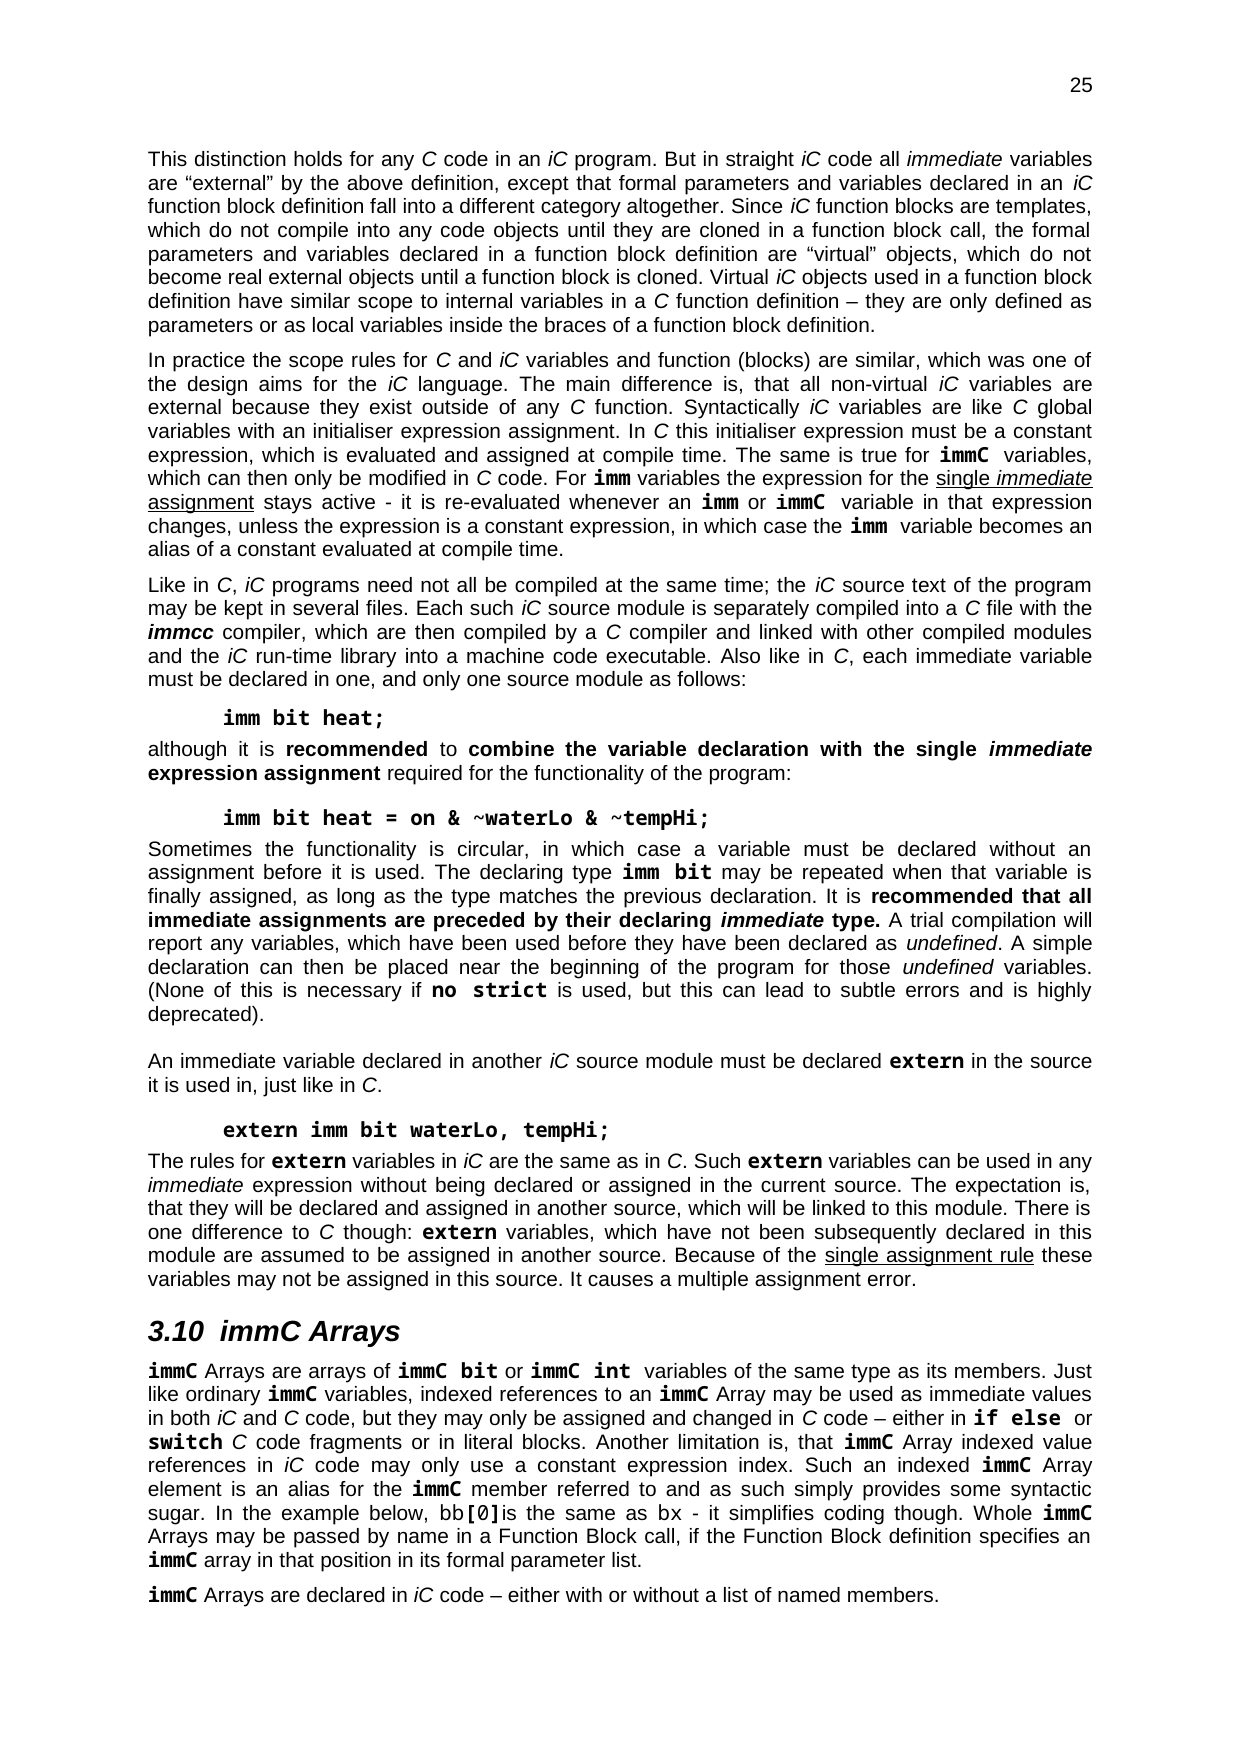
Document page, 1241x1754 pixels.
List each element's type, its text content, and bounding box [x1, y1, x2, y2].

subtitle immC Arrays [148, 1315, 1092, 1347]
text This distinction holds for any C code in an iC program. But in straight iC code all immediate variables are “external” by the above definition, except that formal parameters and variables declared in an iC function block definition fall into a different category altogether. Since iC function blocks are templates, which do not compile into any code objects until they are cloned in a function block call, the formal parameters and variables declared in a function block definition are “virtual” objects, which do not become real external objects until a function block is cloned. Virtual iC objects used in a function block definition have similar scope to internal variables in a C function definition – they are only defined as parameters or as local variables inside the braces of a function block definition. [148, 148, 1092, 337]
text extern imm bit waterLo, tempHi; [223, 1115, 1092, 1143]
text immC Arrays are arrays of immC bit or immC int variables of the same type as its members. Just like ordinary immC variables, indexed references to an immC Array may be used as immediate values in both iC and C code, but they may only be assigned and changed in C code – either in if else or switch C code fragments or in literal blocks. Another limitation is, that immC Array indexed value references in iC code may only use a constant expression index. Such an indexed immC Array element is an alias for the immC member referred to and as such simply provides some syntactic sugar. In the example below, bb[0]is the same as bx - it simplifies coding though. Whole immC Arrays may be passed by name in a Function Block call, if the Function Block definition specifies an immC array in that position in its formal parameter list. [148, 1359, 1092, 1572]
text immC Arrays are declared in iC code – either with or without a list of named members. [148, 1584, 1092, 1607]
text imm bit heat = on & ~waterLo & ~tempHi; [223, 803, 1092, 831]
text An immediate variable declared in another iC source module must be declared extern in the source it is used in, just like in C. [148, 1050, 1092, 1097]
text Like in C, iC programs need not all be compiled at the same time; the iC source text of the program may be kept in several files. Each such iC source module is separately compiled into a C file with the immcc compiler, which are then compiled by a C compiler and linked with other compiled modules and the iC run-time library into a machine code executable. Also like in C, each immediate variable must be declared in one, and only one source module as follows: [148, 573, 1092, 691]
text In practice the scope rules for C and iC variables and function (blocks) are similar, which was one of the design aims for the iC language. The main difference is, that all non-virtual iC variables are external because they exist outside of any C function. Syntactically iC variables are like C global variables with an initialiser expression assignment. In C this initialiser expression must be a constant expression, which is evaluated and assigned at compile time. The same is true for immC variables, which can then only be modified in C code. For imm variables the expression for the single immediate assignment stays active - it is re-evaluated whenever an imm or immC variable in that expression changes, unless the expression is a constant expression, in which case the imm variable becomes an alias of a constant evaluated at compile time. [148, 349, 1092, 561]
text Sometimes the functionality is circular, in which case a variable must be declared without an assignment before it is used. The declaring type imm bit may be repeated when that variable is finally assigned, as long as the type matches the previous declaration. It is recommended that all immediate assignments are preceded by their declaring immediate type. A trial compilation will report any variables, which have been used before they have been declared as undefined. A simple declaration can then be placed near the beginning of the program for those undefined variables. (None of this is necessary if no strict is used, but this can lead to subtle errors and is highly deprecated). [148, 837, 1092, 1026]
text The rules for extern variables in iC are the same as in C. Such extern variables can be used in any immediate expression without being declared or assigned in the current source. The expectation is, that they will be declared and assigned in another source, which will be linked to this module. There is one difference to C though: extern variables, which have not been subsequently declared in this module are assumed to be assigned in another source. Because of the single assignment rule these variables may not be assigned in this source. It causes a multiple assignment error. [148, 1149, 1092, 1291]
text although it is recommended to combine the variable declaration with the single immediate expression assignment required for the functionality of the program: [148, 738, 1092, 785]
text imm bit heat; [223, 703, 1092, 732]
